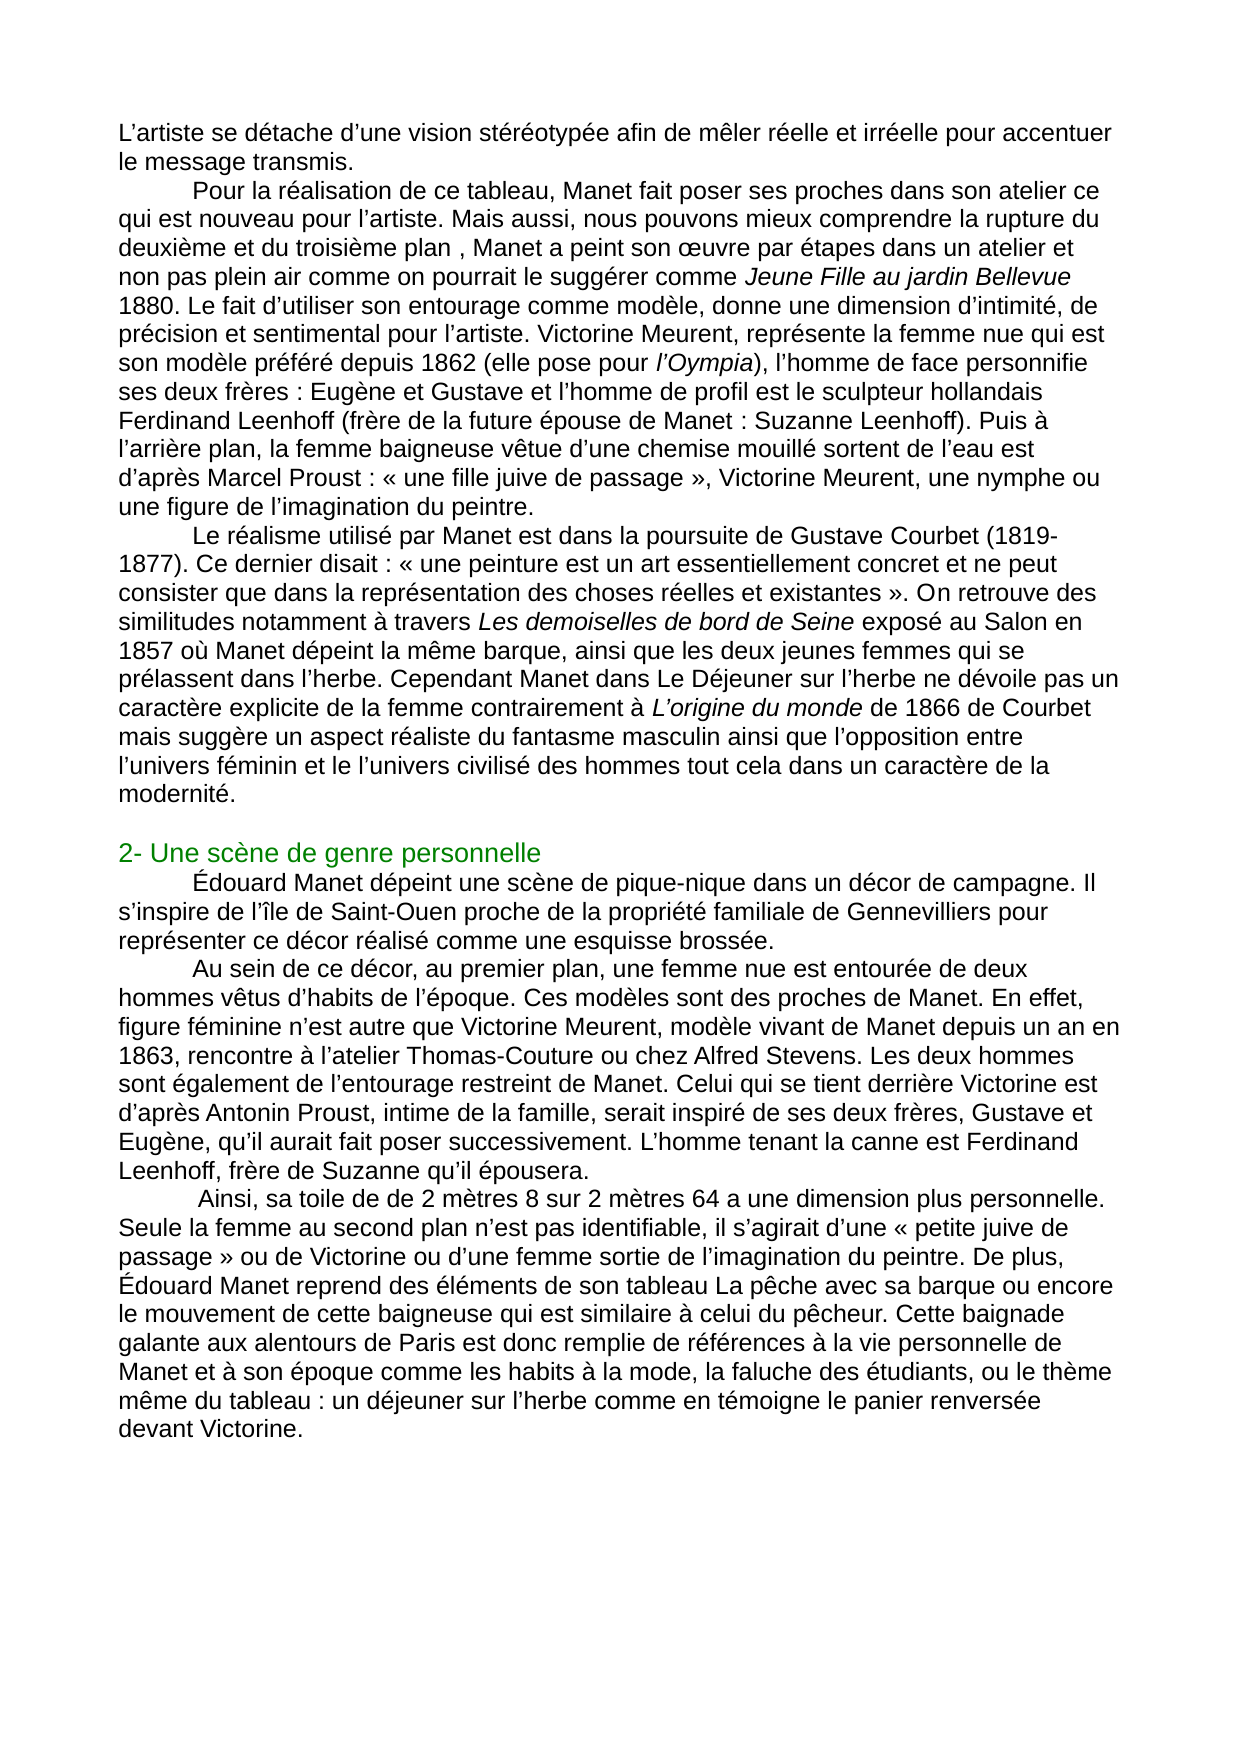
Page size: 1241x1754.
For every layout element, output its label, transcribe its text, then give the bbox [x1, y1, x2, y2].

text L’artiste se détache d’une vision stéréotypée afin de mêler réelle et irréelle pour accentuer le message transmis. [118, 118, 1122, 176]
text Édouard Manet dépeint une scène de pique-nique dans un décor de campagne. Il s’inspire de l’île de Saint-Ouen proche de la propriété familiale de Gennevilliers pour représenter ce décor réalisé comme une esquisse brossée. [118, 868, 1122, 954]
text Le réalisme utilisé par Manet est dans la poursuite de Gustave Courbet (1819-1877). Ce dernier disait : « une peinture est un art essentiellement concret et ne peut consister que dans la représentation des choses réelles et existantes ». On retrouve des similitudes notamment à travers Les demoiselles de bord de Seine exposé au Salon en 1857 où Manet dépeint la même barque, ainsi que les deux jeunes femmes qui se prélassent dans l’herbe. Cependant Manet dans Le Déjeuner sur l’herbe ne dévoile pas un caractère explicite de la femme contrairement à L’origine du monde de 1866 de Courbet mais suggère un aspect réaliste du fantasme masculin ainsi que l’opposition entre l’univers féminin et le l’univers civilisé des hommes tout cela dans un caractère de la modernité. [118, 521, 1122, 808]
text 2- Une scène de genre personnelle [118, 837, 1122, 868]
text Au sein de ce décor, au premier plan, une femme nue est entourée de deux hommes vêtus d’habits de l’époque. Ces modèles sont des proches de Manet. En effet, figure féminine n’est autre que Victorine Meurent, modèle vivant de Manet depuis un an en 1863, rencontre à l’atelier Thomas-Couture ou chez Alfred Stevens. Les deux hommes sont également de l’entourage restreint de Manet. Celui qui se tient derrière Victorine est d’après Antonin Proust, intime de la famille, serait inspiré de ses deux frères, Gustave et Eugène, qu’il aurait fait poser successivement. L’homme tenant la canne est Ferdinand Leenhoff, frère de Suzanne qu’il épousera. [118, 954, 1122, 1184]
text Ainsi, sa toile de de 2 mètres 8 sur 2 mètres 64 a une dimension plus personnelle. Seule la femme au second plan n’est pas identifiable, il s’agirait d’une « petite juive de passage » ou de Victorine ou d’une femme sortie de l’imagination du peintre. De plus, Édouard Manet reprend des éléments de son tableau La pêche avec sa barque ou encore le mouvement de cette baigneuse qui est similaire à celui du pêcheur. Cette baignade galante aux alentours de Paris est donc remplie de références à la vie personnelle de Manet et à son époque comme les habits à la mode, la faluche des étudiants, ou le thème même du tableau : un déjeuner sur l’herbe comme en témoigne le panier renversée devant Victorine. [118, 1184, 1122, 1443]
text Pour la réalisation de ce tableau, Manet fait poser ses proches dans son atelier ce qui est nouveau pour l’artiste. Mais aussi, nous pouvons mieux comprendre la rupture du deuxième et du troisième plan , Manet a peint son œuvre par étapes dans un atelier et non pas plein air comme on pourrait le suggérer comme Jeune Fille au jardin Bellevue 1880. Le fait d’utiliser son entourage comme modèle, donne une dimension d’intimité, de précision et sentimental pour l’artiste. Victorine Meurent, représente la femme nue qui est son modèle préféré depuis 1862 (elle pose pour l’Oympia), l’homme de face personnifie ses deux frères : Eugène et Gustave et l’homme de profil est le sculpteur hollandais Ferdinand Leenhoff (frère de la future épouse de Manet : Suzanne Leenhoff). Puis à l’arrière plan, la femme baigneuse vêtue d’une chemise mouillé sortent de l’eau est d’après Marcel Proust : « une fille juive de passage », Victorine Meurent, une nymphe ou une figure de l’imagination du peintre. [118, 176, 1122, 521]
